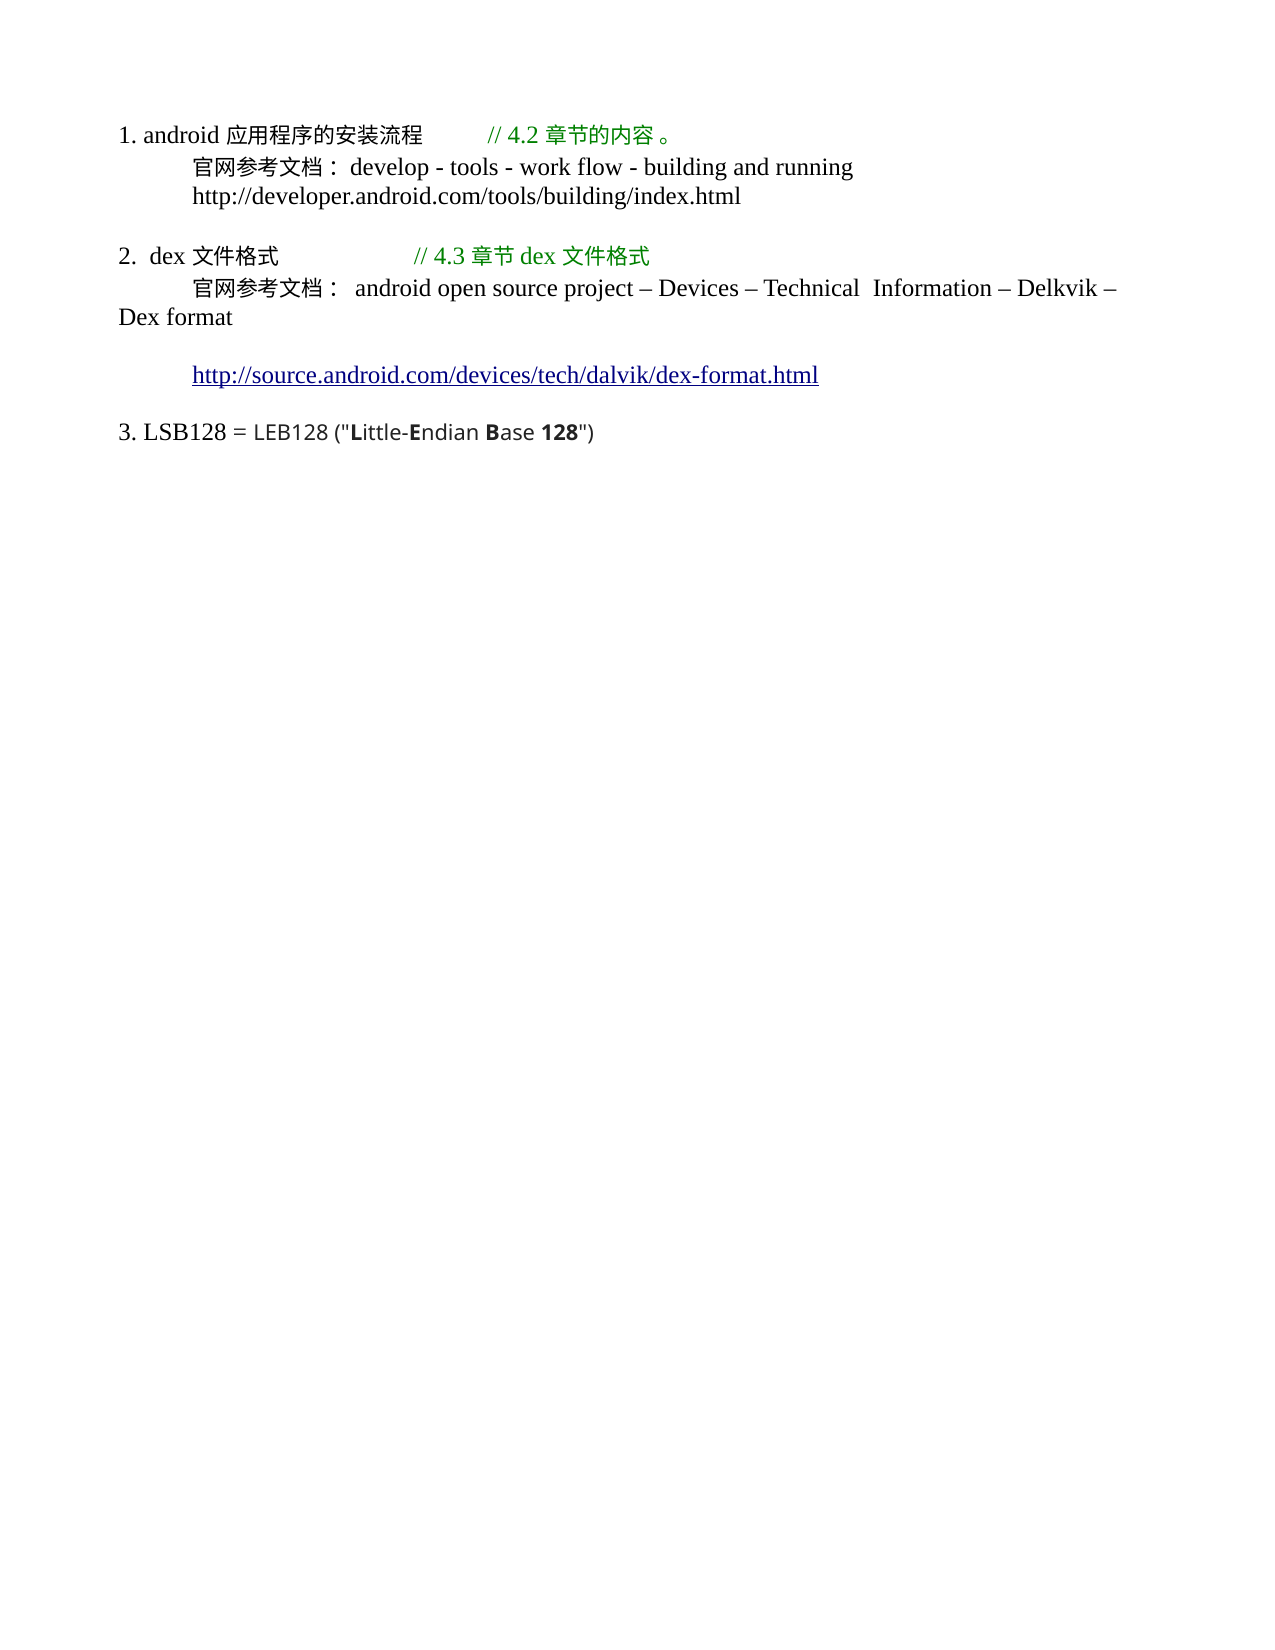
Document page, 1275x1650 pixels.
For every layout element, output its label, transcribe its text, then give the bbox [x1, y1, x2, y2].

text 官网参考文档 ：develop - tools - work flow - building and running [118, 150, 1157, 181]
text http://source.android.com/devices/tech/dalvik/dex-format.html [118, 360, 1157, 388]
text 3. LSB128 = LEB128 ("Little-Endian Base 128") [118, 417, 1157, 447]
text 官网参考文档 ： android open source project – Devices – Technical Information – Delkvik – Dex format [118, 271, 1157, 331]
text http://developer.android.com/tools/building/index.html [118, 181, 1157, 210]
text 2. dex 文件格式 // 4.3 章节 dex 文件格式 [118, 239, 1157, 271]
text 1. android 应用程序的安装流程 // 4.2 章节的内容 。 [118, 118, 1157, 150]
